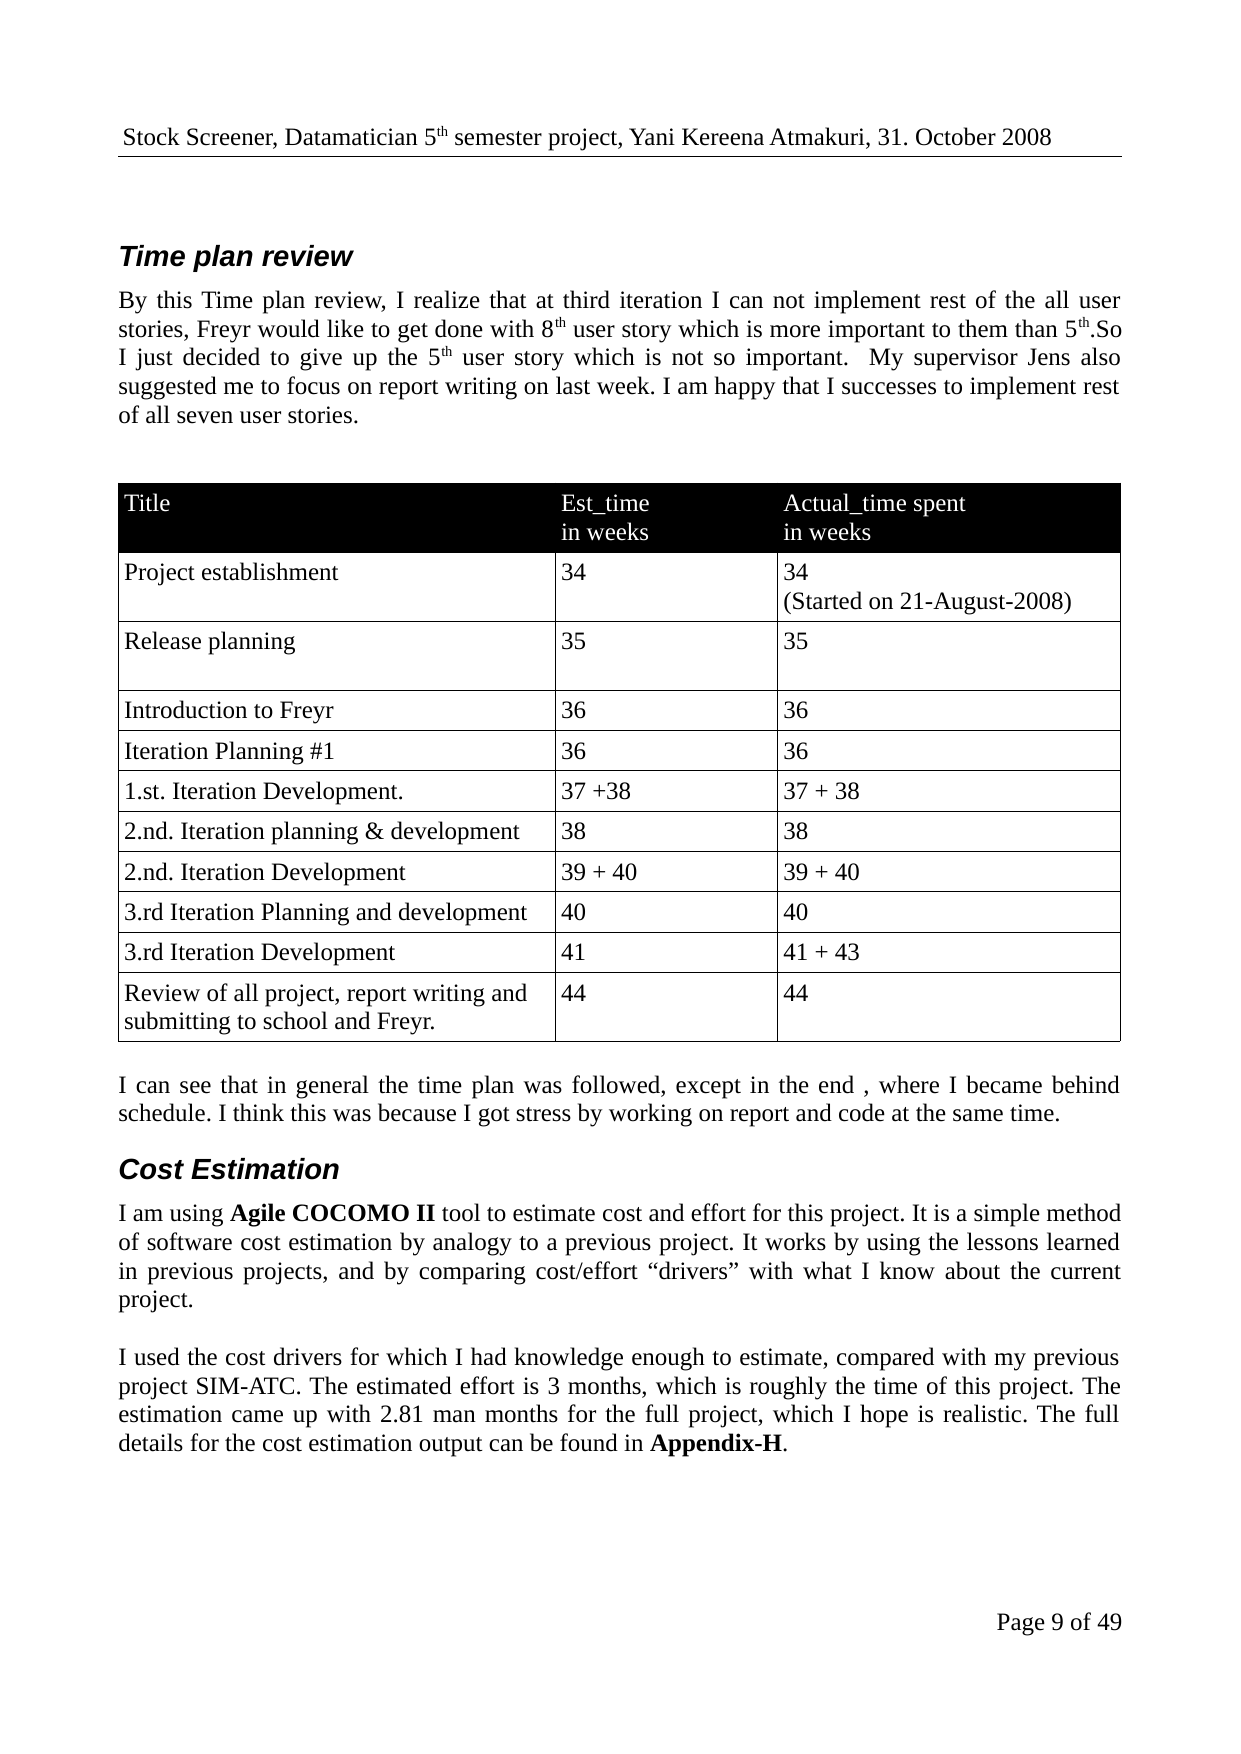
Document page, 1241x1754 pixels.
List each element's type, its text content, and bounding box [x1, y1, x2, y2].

table_cell 3.rd Iteration Development [119, 933, 555, 972]
subtitle Time plan review [118, 239, 1122, 272]
table_cell Iteration Planning #1 [119, 731, 555, 770]
table_cell 1.st. Iteration Development. [119, 771, 555, 811]
table_cell Review of all project, report writing and submitting to school and Freyr. [119, 973, 555, 1041]
table_cell 40 [556, 892, 777, 932]
table_cell 36 [778, 691, 1120, 730]
table_cell Introduction to Freyr [119, 691, 555, 730]
table_cell 35 [556, 622, 777, 690]
table_cell 44 [556, 973, 777, 1041]
table_header Est_time in weeks [556, 484, 777, 552]
text I am using Agile COCOMO II tool to estimate cost and effort for this project. It is a simple method of software cost estimation by analogy to a previous project. It works by using the lessons learned in previous projects, and by comparing cost/effort “drivers” with what I know about the current project. [118, 1198, 1122, 1313]
table_cell 37 +38 [556, 771, 777, 811]
text I used the cost drivers for which I had knowledge enough to estimate, compared with my previous project SIM-ATC. The estimated effort is 3 months, which is roughly the time of this project. The estimation came up with 2.81 man months for the full project, which I hope is realistic. The full details for the cost estimation output can be found in Appendix-H. [118, 1342, 1122, 1457]
text I can see that in general the time plan was followed, except in the end , where I became behind schedule. I think this was because I got stress by working on report and code at the same time. [118, 1070, 1122, 1127]
table_header Actual_time spent in weeks [778, 484, 1120, 552]
table_cell 38 [778, 812, 1120, 851]
table_cell 35 [778, 622, 1120, 690]
table_cell 41 + 43 [778, 933, 1120, 972]
table_cell 36 [778, 731, 1120, 770]
table_cell 2.nd. Iteration Development [119, 852, 555, 891]
table_header Title [119, 484, 555, 552]
table_cell 41 [556, 933, 777, 972]
table_cell 44 [778, 973, 1120, 1041]
table_cell 39 + 40 [778, 852, 1120, 891]
table_cell 40 [778, 892, 1120, 932]
subtitle Cost Estimation [118, 1152, 1122, 1186]
table_cell 34 (Started on 21-August-2008) [778, 553, 1120, 621]
text By this Time plan review, I realize that at third iteration I can not implement rest of the all user stories, Freyr would like to get done with 8th user story which is more important to them than 5th.So I just decided to give up the 5th user story which is not so important. My supervisor Jens also suggested me to focus on report writing on last week. I am happy that I successes to implement rest of all seven user stories. [118, 285, 1122, 429]
table_cell 36 [556, 731, 777, 770]
table_cell 2.nd. Iteration planning & development [119, 812, 555, 851]
table_cell 3.rd Iteration Planning and development [119, 892, 555, 932]
table_cell 39 + 40 [556, 852, 777, 891]
table_cell 38 [556, 812, 777, 851]
table_cell Release planning [119, 622, 555, 690]
table_cell Project establishment [119, 553, 555, 621]
table_cell 37 + 38 [778, 771, 1120, 811]
table_cell 36 [556, 691, 777, 730]
table_cell 34 [556, 553, 777, 621]
